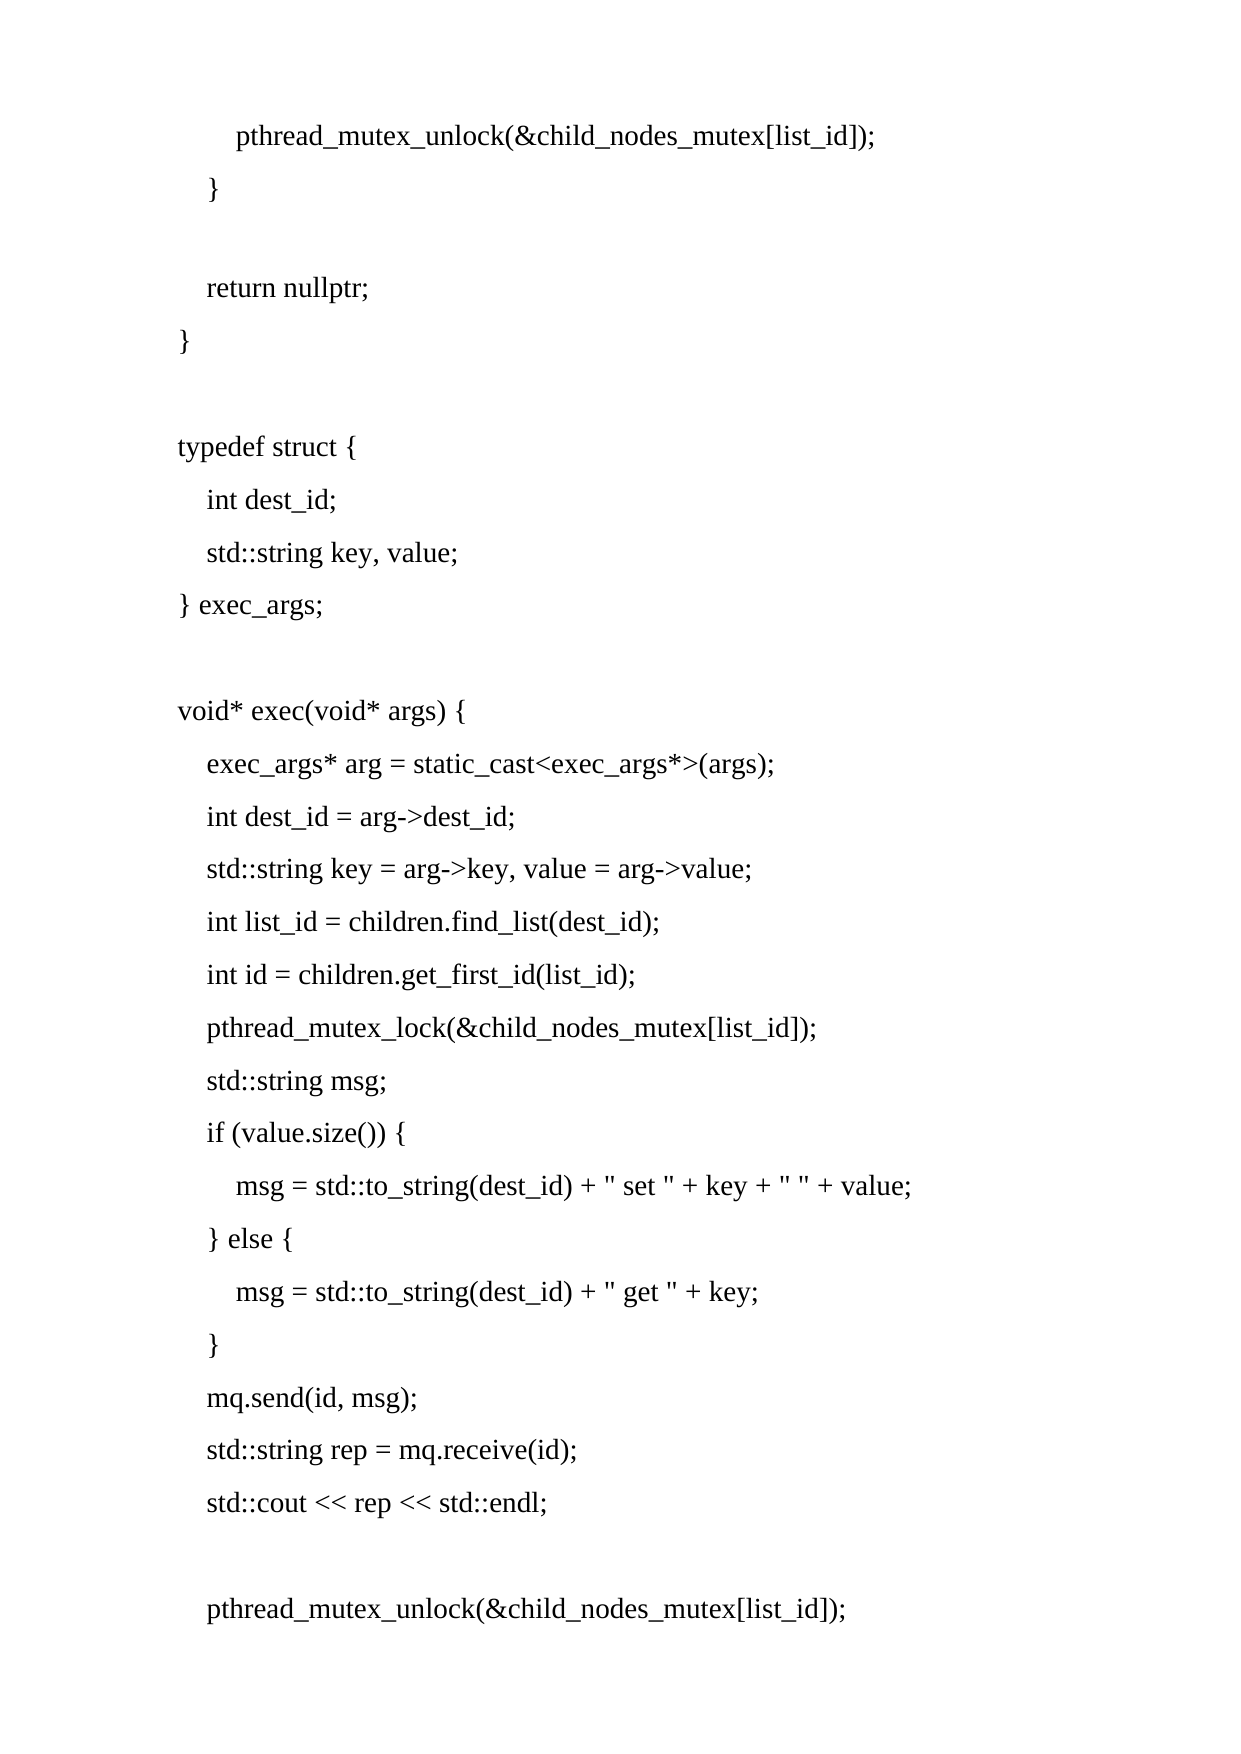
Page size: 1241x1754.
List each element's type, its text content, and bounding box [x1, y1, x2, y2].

text mq.send(id, msg); [177, 1380, 1152, 1413]
text int dest_id; [177, 482, 1152, 515]
text std::cout << rep << std::endl; [177, 1485, 1152, 1519]
text pthread_mutex_unlock(&child_nodes_mutex[list_id]); [177, 1591, 1152, 1624]
text int list_id = children.find_list(dest_id); [177, 904, 1152, 938]
text void* exec(void* args) { [177, 693, 1152, 727]
text int dest_id = arg->dest_id; [177, 799, 1152, 832]
text pthread_mutex_lock(&child_nodes_mutex[list_id]); [177, 1010, 1152, 1043]
text } [177, 323, 1152, 357]
text pthread_mutex_unlock(&child_nodes_mutex[list_id]); [177, 118, 1152, 152]
text std::string msg; [177, 1063, 1152, 1096]
text msg = std::to_string(dest_id) + " get " + key; [177, 1274, 1152, 1308]
text } [177, 171, 1152, 204]
text } [177, 1327, 1152, 1360]
text } exec_args; [177, 587, 1152, 621]
text exec_args* arg = static_cast<exec_args*>(args); [177, 746, 1152, 779]
text int id = children.get_first_id(list_id); [177, 957, 1152, 991]
text typedef struct { [177, 429, 1152, 463]
text std::string key, value; [177, 535, 1152, 568]
text std::string rep = mq.receive(id); [177, 1432, 1152, 1466]
text return nullptr; [177, 271, 1152, 304]
text } else { [177, 1221, 1152, 1255]
text if (value.size()) { [177, 1116, 1152, 1149]
text std::string key = arg->key, value = arg->value; [177, 852, 1152, 885]
text msg = std::to_string(dest_id) + " set " + key + " " + value; [177, 1168, 1152, 1202]
